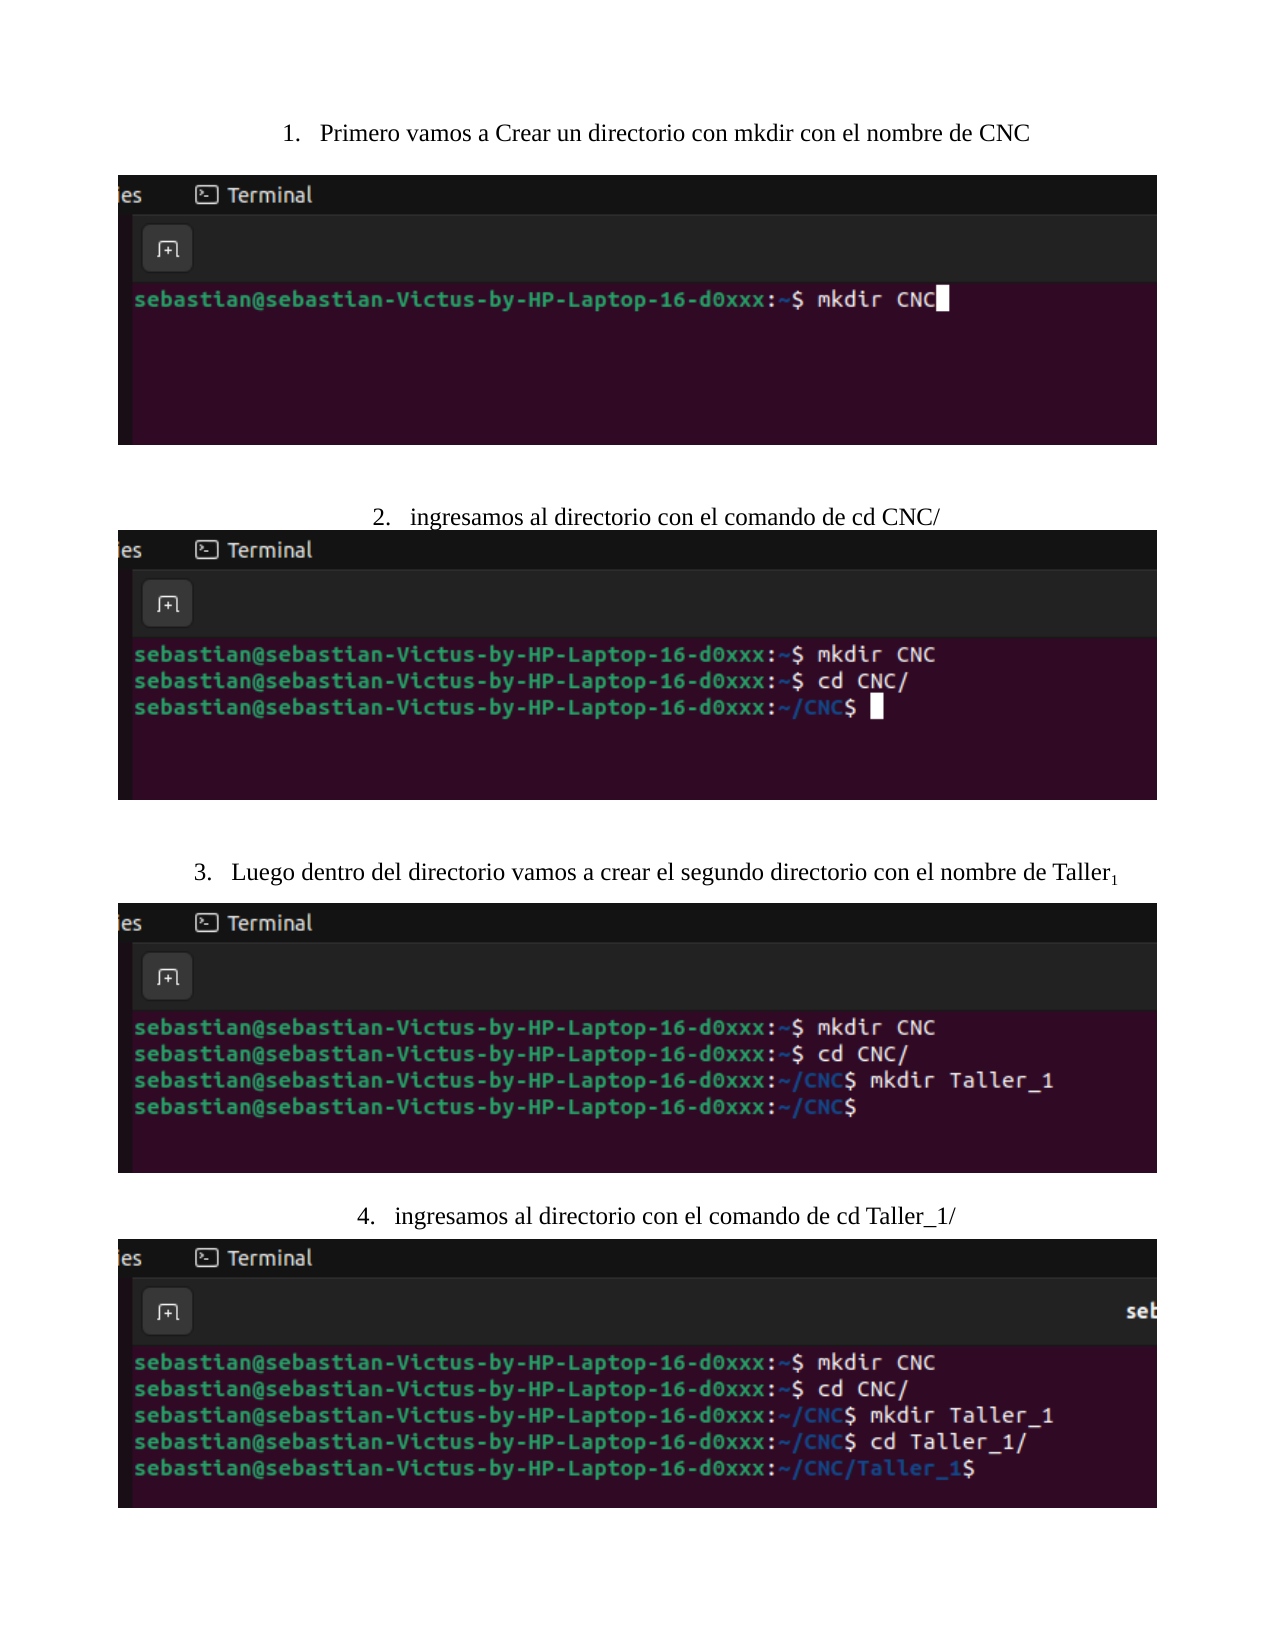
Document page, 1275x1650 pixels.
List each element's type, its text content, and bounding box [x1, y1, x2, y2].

list ingresamos al directorio con el comando de cd Taller_1/ [156, 1201, 1157, 1230]
list Luego dentro del directorio vamos a crear el segundo directorio con el nombre de Taller₁ [156, 857, 1157, 886]
picture [118, 530, 1157, 800]
picture [118, 903, 1157, 1173]
picture [118, 175, 1157, 445]
picture [118, 1239, 1157, 1508]
list Primero vamos a Crear un directorio con mkdir con el nombre de CNC [156, 118, 1157, 175]
list ingresamos al directorio con el comando de cd CNC/ [156, 502, 1157, 530]
